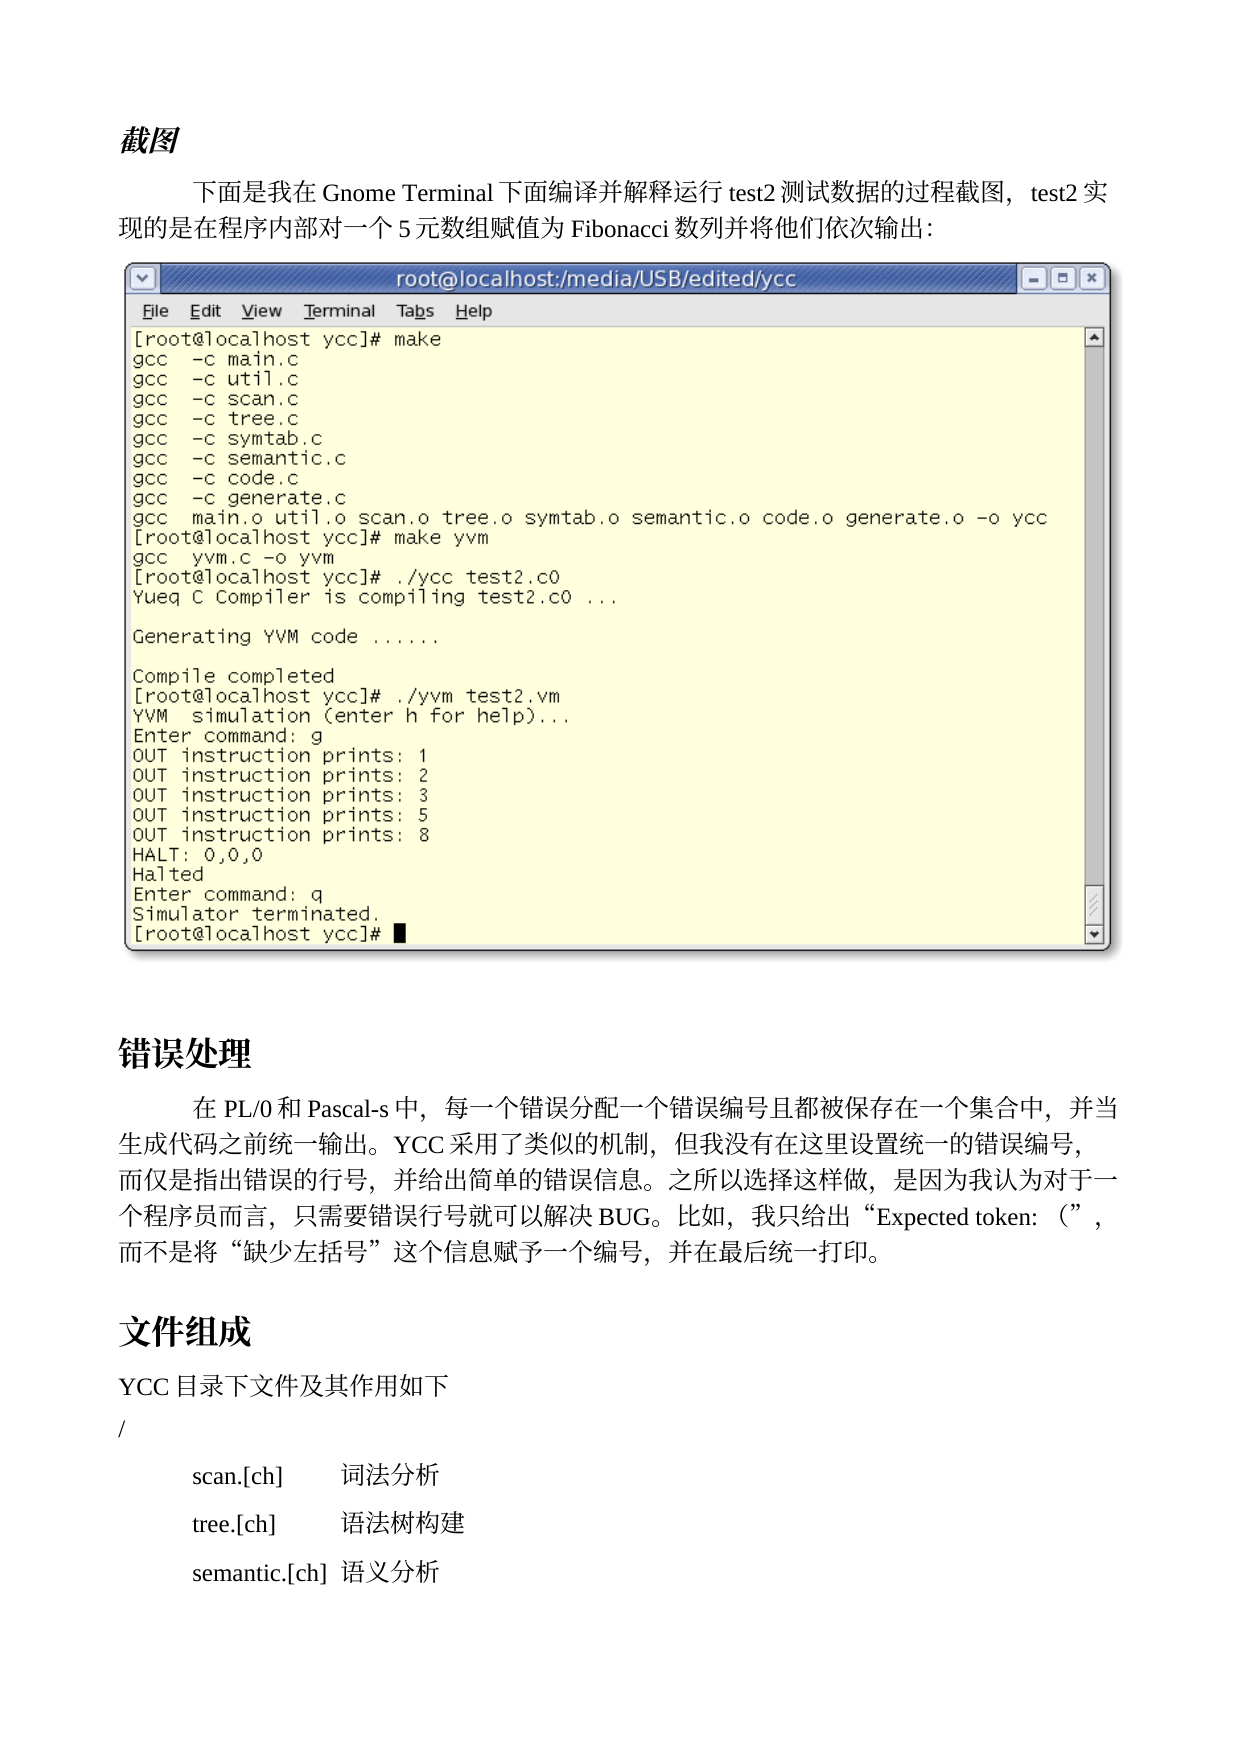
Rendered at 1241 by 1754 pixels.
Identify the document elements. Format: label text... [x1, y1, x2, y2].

text tree.[ch] 语法树构建 [118, 1504, 1122, 1540]
picture [118, 256, 1123, 963]
text semantic.[ch] 语义分析 [118, 1552, 1122, 1588]
subtitle 截图 [118, 118, 1122, 160]
subtitle 错误处理 [118, 1028, 1122, 1076]
subtitle 文件组成 [118, 1306, 1122, 1354]
text YCC目录下文件及其作用如下 [118, 1367, 1122, 1403]
text scan.[ch] 词法分析 [118, 1455, 1122, 1491]
text 下面是我在Gnome Terminal下面编译并解释运行test2测试数据的过程截图，test2实现的是在程序内部对一个5元数组赋值为Fibonacci数列并将他们依次输出： [118, 172, 1122, 244]
text 在 PL/0和Pascal-s中，每一个错误分配一个错误编号且都被保存在一个集合中，并当生成代码之前统一输出。YCC采用了类似的机制，但我没有在这里设置统一的错误编号，而仅是指出错误的行号，并给出简单的错误信息。之所以选择这样做，是因为我认为对于一个程序员而言，只需要错误行号就可以解决BUG。比如，我只给出“Expected token: （”，而不是将“缺少左括号”这个信息赋予一个编号，并在最后统一打印。 [118, 1089, 1122, 1268]
text / [118, 1415, 1122, 1443]
